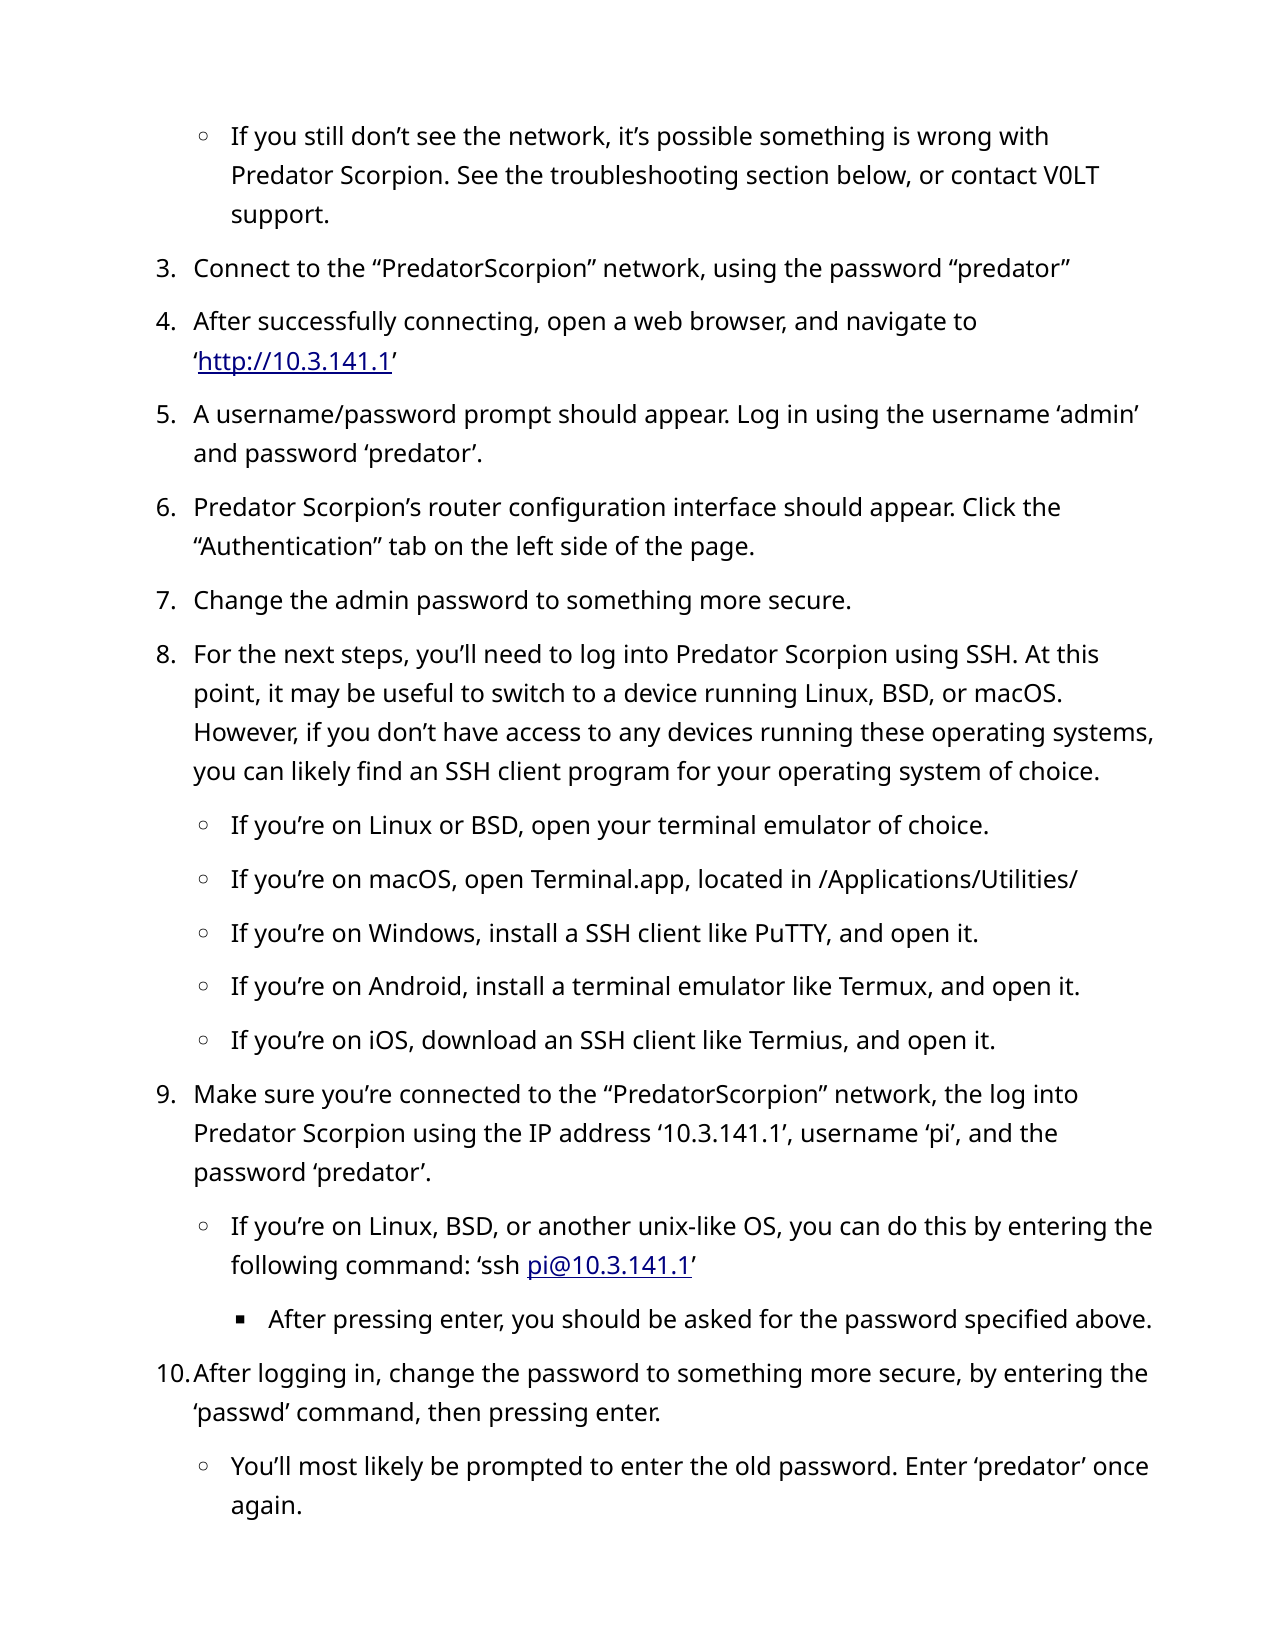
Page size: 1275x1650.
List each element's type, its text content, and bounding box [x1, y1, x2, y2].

list Make sure you’re connected to the “PredatorScorpion” network, the log into Predator Scorpion using the IP address ‘10.3.141.1’, username ‘pi’, and the password ‘predator’. [156, 1076, 1157, 1189]
list For the next steps, you’ll need to log into Predator Scorpion using SSH. At this point, it may be useful to switch to a device running Linux, BSD, or macOS. However, if you don’t have access to any devices running these operating systems, you can likely find an SSH client program for your operating system of choice. [156, 636, 1157, 788]
list If you’re on Android, install a terminal emulator like Termux, and open it. [193, 969, 1157, 1003]
list If you’re on iOS, download an SSH client like Termius, and open it. [193, 1023, 1157, 1057]
list A username/password prompt should appear. Log in using the username ‘admin’ and password ‘predator’. [156, 397, 1157, 470]
list Change the admin password to something more secure. [156, 583, 1157, 617]
list Predator Scorpion’s router configuration interface should appear. Click the “Authentication” tab on the left side of the page. [156, 490, 1157, 563]
list After pressing enter, you should be asked for the password specified above. [231, 1301, 1157, 1336]
list If you’re on macOS, open Terminal.app, located in /Applications/Utilities/ [193, 861, 1157, 896]
list After logging in, change the password to something more secure, by entering the ‘passwd’ command, then pressing enter. [156, 1355, 1157, 1428]
list After successfully connecting, open a web browser, and navigate to ‘http://10.3.141.1’ [156, 304, 1157, 377]
list If you still don’t see the network, it’s possible something is wrong with Predator Scorpion. See the troubleshooting section below, or contact V0LT support. [193, 118, 1157, 231]
list Connect to the “PredatorScorpion” network, using the password “predator” [156, 250, 1157, 284]
list If you’re on Linux, BSD, or another unix-like OS, you can do this by entering the following command: ‘ssh pi@10.3.141.1’ [193, 1208, 1157, 1282]
list If you’re on Linux or BSD, open your terminal emulator of choice. [193, 808, 1157, 842]
list If you’re on Windows, install a SSH client like PuTTY, and open it. [193, 915, 1157, 949]
list You’ll most likely be prompted to enter the old password. Enter ‘predator’ once again. [193, 1448, 1157, 1521]
